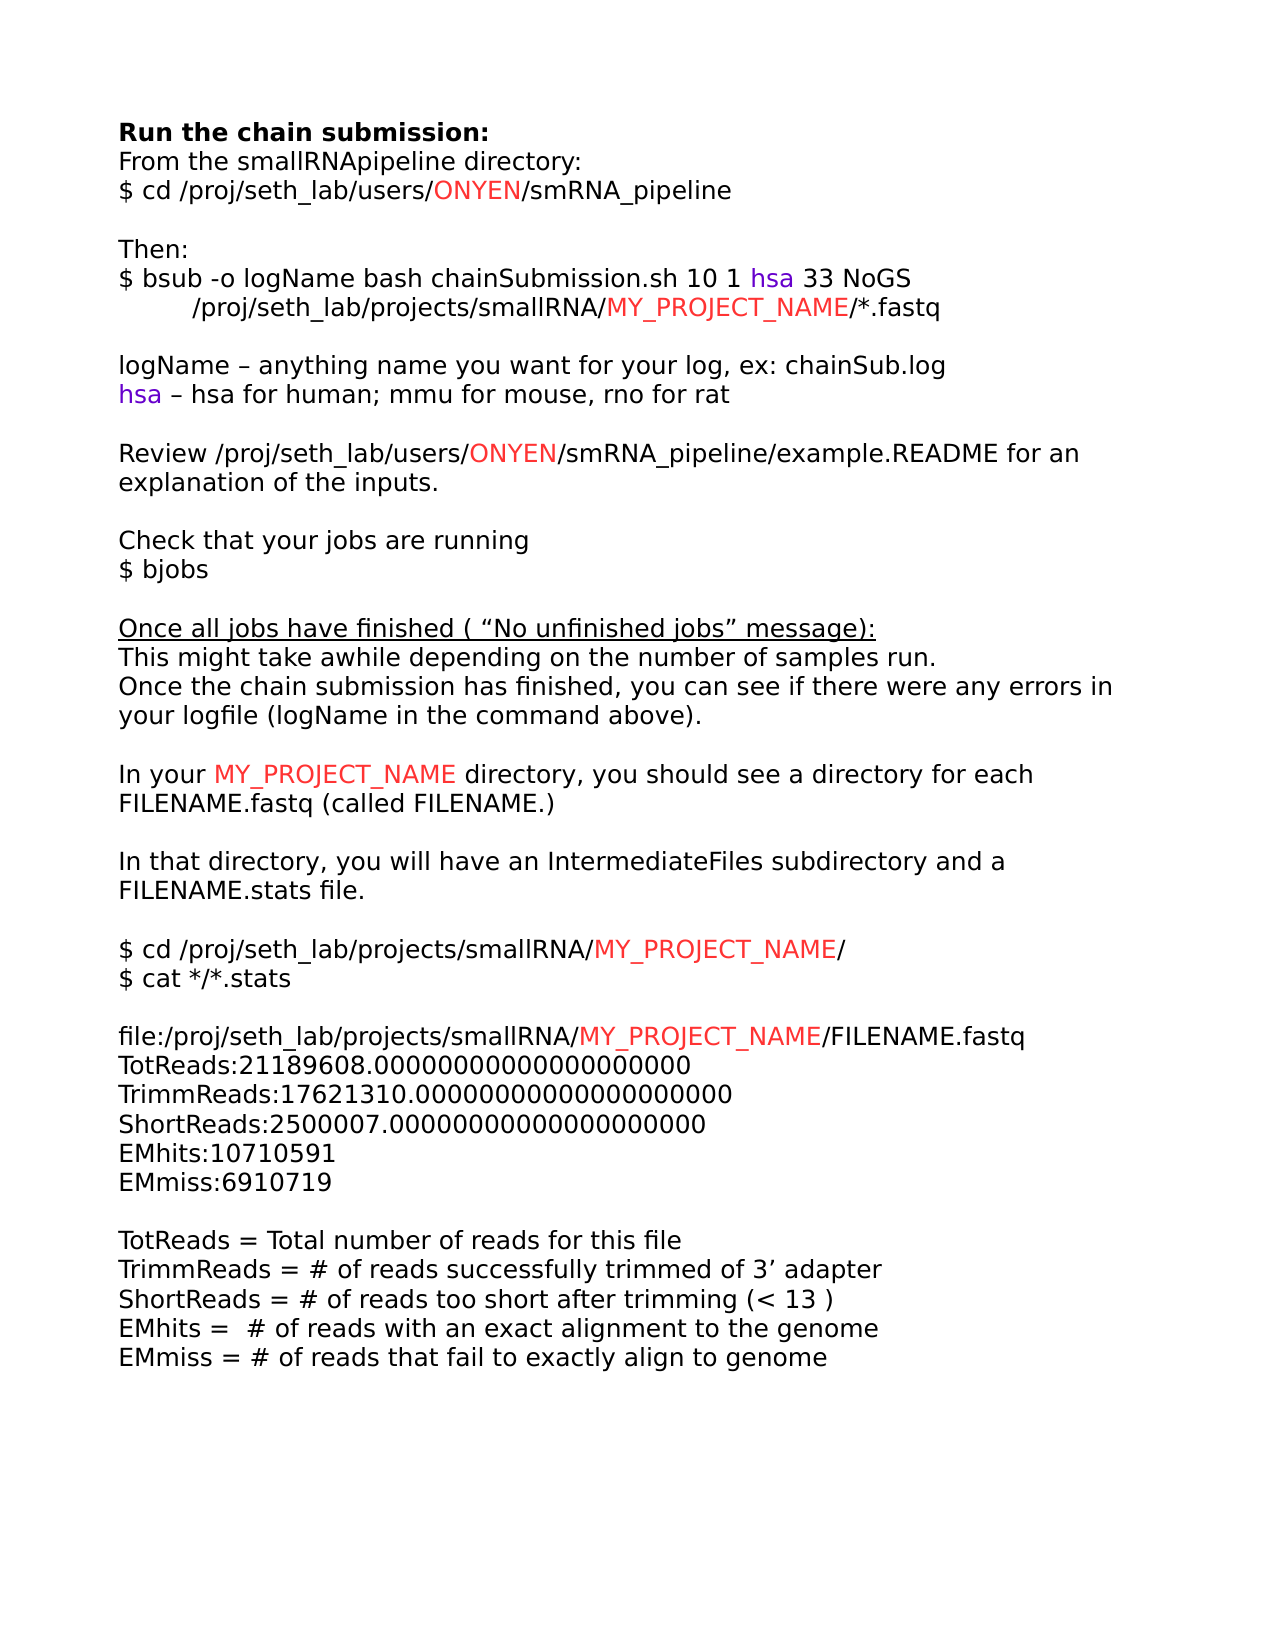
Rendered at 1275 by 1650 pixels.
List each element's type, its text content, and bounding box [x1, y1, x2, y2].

text In that directory, you will have an IntermediateFiles subdirectory and a FILENAME.stats file. [118, 847, 1157, 906]
text EMhits = # of reads with an exact alignment to the genome [118, 1314, 1157, 1343]
text $ cd /proj/seth_lab/projects/smallRNA/MY_PROJECT_NAME/ [118, 935, 1157, 964]
text hsa – hsa for human; mmu for mouse, rno for rat [118, 381, 1157, 410]
text TotReads:21189608.00000000000000000000 [118, 1051, 1157, 1081]
text Check that your jobs are running [118, 526, 1157, 556]
text Once all jobs have finished ( “No unfinished jobs” message): [118, 614, 1157, 643]
text ShortReads = # of reads too short after trimming (< 13 ) [118, 1285, 1157, 1314]
text logName – anything name you want for your log, ex: chainSub.log [118, 351, 1157, 381]
text $ bjobs [118, 556, 1157, 585]
text In your MY_PROJECT_NAME directory, you should see a directory for each FILENAME.fastq (called FILENAME.) [118, 760, 1157, 818]
text Once the chain submission has finished, you can see if there were any errors in your logfile (logName in the command above). [118, 672, 1157, 731]
text $ bsub -o logName bash chainSubmission.sh 10 1 hsa 33 NoGS /proj/seth_lab/projects/smallRNA/MY_PROJECT_NAME/*.fastq [118, 264, 1157, 322]
text ShortReads:2500007.00000000000000000000 [118, 1110, 1157, 1139]
text EMmiss:6910719 [118, 1168, 1157, 1197]
text $ cd /proj/seth_lab/users/ONYEN/smRNA_pipeline [118, 176, 1157, 206]
text EMhits:10710591 [118, 1139, 1157, 1168]
text file:/proj/seth_lab/projects/smallRNA/MY_PROJECT_NAME/FILENAME.fastq [118, 1022, 1157, 1051]
text TrimmReads = # of reads successfully trimmed of 3’ adapter [118, 1256, 1157, 1285]
text TotReads = Total number of reads for this file [118, 1226, 1157, 1256]
text This might take awhile depending on the number of samples run. [118, 643, 1157, 672]
text $ cat */*.stats [118, 964, 1157, 993]
text Then: [118, 235, 1157, 264]
text Run the chain submission: [118, 118, 1157, 147]
text TrimmReads:17621310.00000000000000000000 [118, 1081, 1157, 1110]
text EMmiss = # of reads that fail to exactly align to genome [118, 1343, 1157, 1372]
text From the smallRNApipeline directory: [118, 147, 1157, 176]
text Review /proj/seth_lab/users/ONYEN/smRNA_pipeline/example.README for an explanation of the inputs. [118, 439, 1157, 497]
